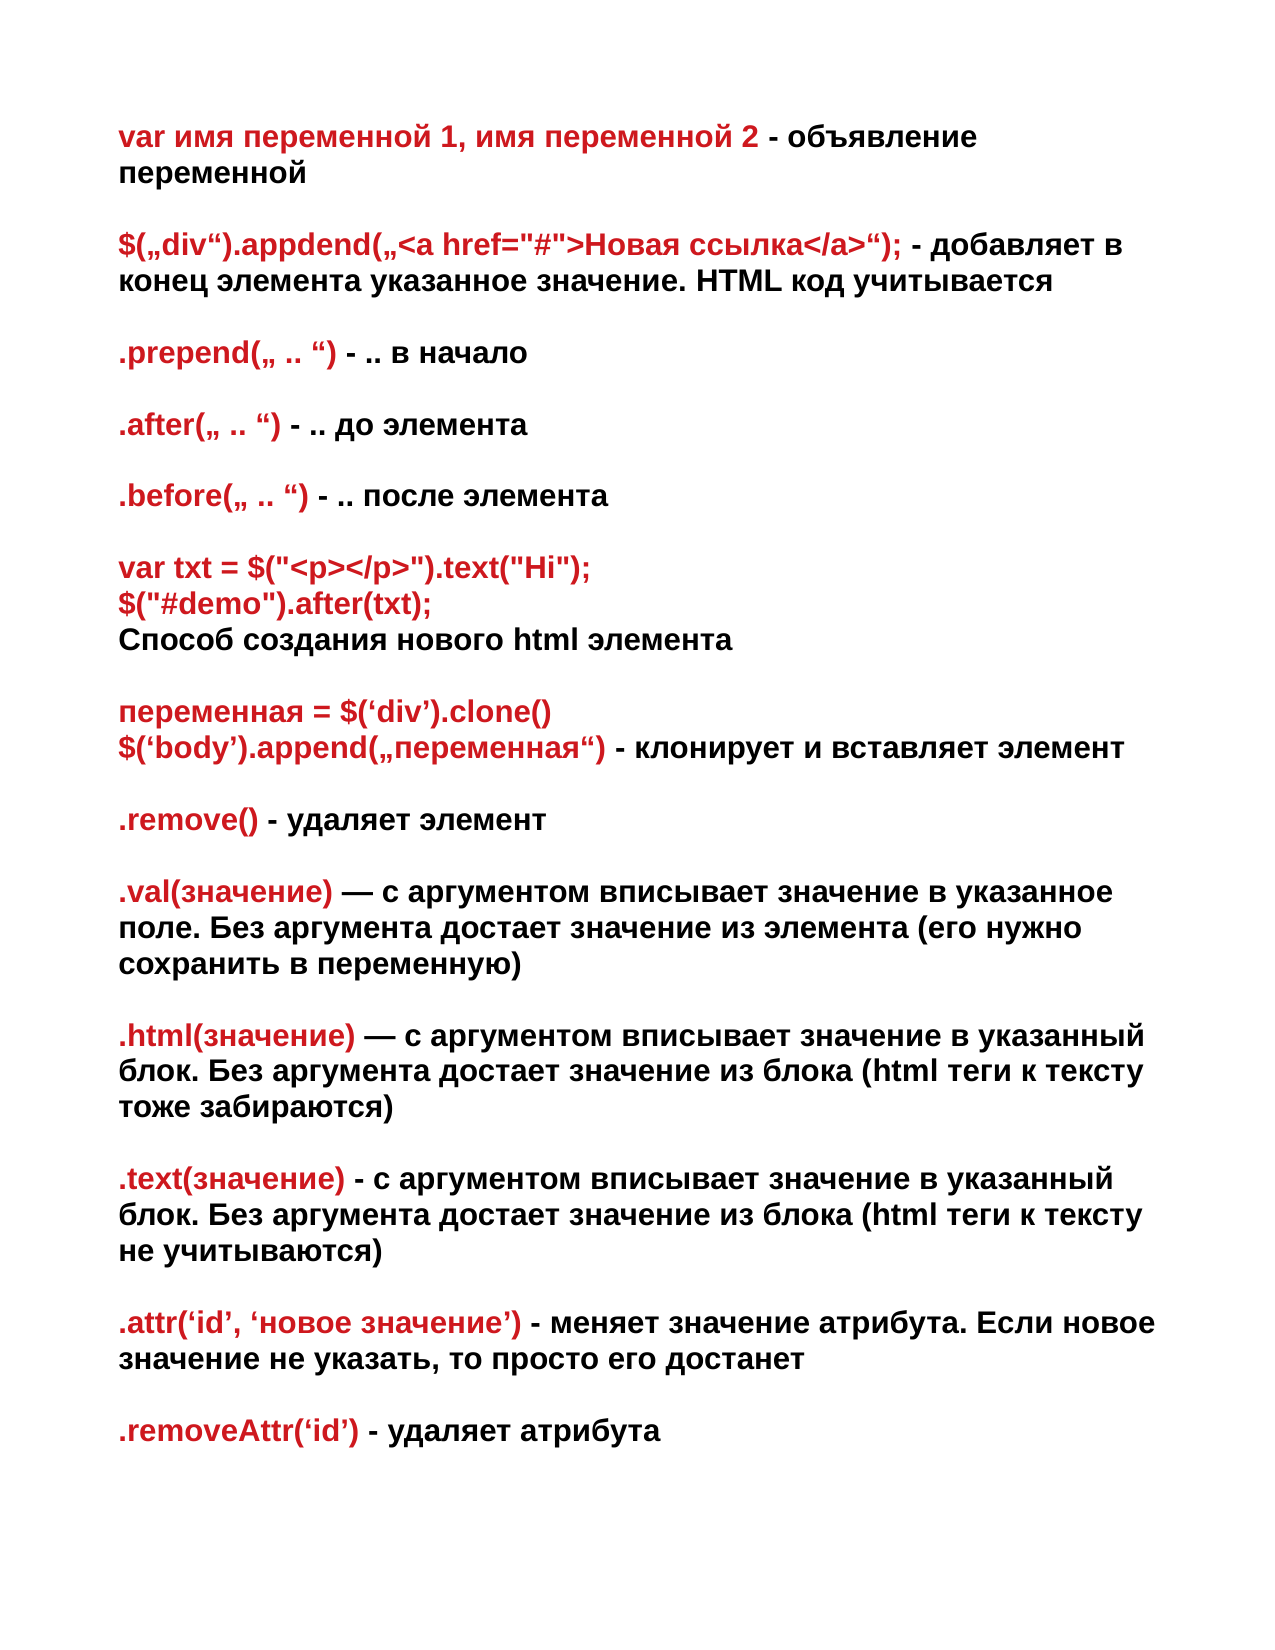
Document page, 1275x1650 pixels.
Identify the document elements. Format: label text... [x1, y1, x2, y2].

text var txt = $("<p></p>").text("Hi"); [118, 549, 1157, 585]
text .html(значение) — с аргументом вписывает значение в указанный блок. Без аргумента достает значение из блока (html теги к тексту тоже забираются) [118, 1017, 1157, 1124]
text .attr(‘id’, ‘новое значение’) - меняет значение атрибута. Если новое значение не указать, то просто его достанет [118, 1304, 1157, 1376]
text var имя переменной 1, имя переменной 2 - объявление переменной [118, 118, 1157, 190]
text $("#demo").after(txt); [118, 585, 1157, 621]
text .removeAttr(‘id’) - удаляет атрибута [118, 1412, 1157, 1448]
text .text(значение) - с аргументом вписывает значение в указанный блок. Без аргумента достает значение из блока (html теги к тексту не учитываются) [118, 1160, 1157, 1268]
text $(„div“).appdend(„<a href="#">Новая ссылка</a>“); - добавляет в конец элемента указанное значение. HТML код учитывается [118, 226, 1157, 298]
text Способ создания нового html элемента [118, 621, 1157, 657]
text .remove() - удаляет элемент [118, 801, 1157, 837]
text .prepend(„ .. “) - .. в начало [118, 334, 1157, 370]
text .before(„ .. “) - .. после элемента [118, 477, 1157, 513]
text переменная = $(‘div’).clone() [118, 693, 1157, 729]
text .after(„ .. “) - .. до элемента [118, 406, 1157, 442]
text $(‘body’).append(„переменная“) - клонирует и вставляет элемент [118, 729, 1157, 765]
text .val(значение) — с аргументом вписывает значение в указанное поле. Без аргумента достает значение из элемента (его нужно сохранить в переменную) [118, 873, 1157, 981]
